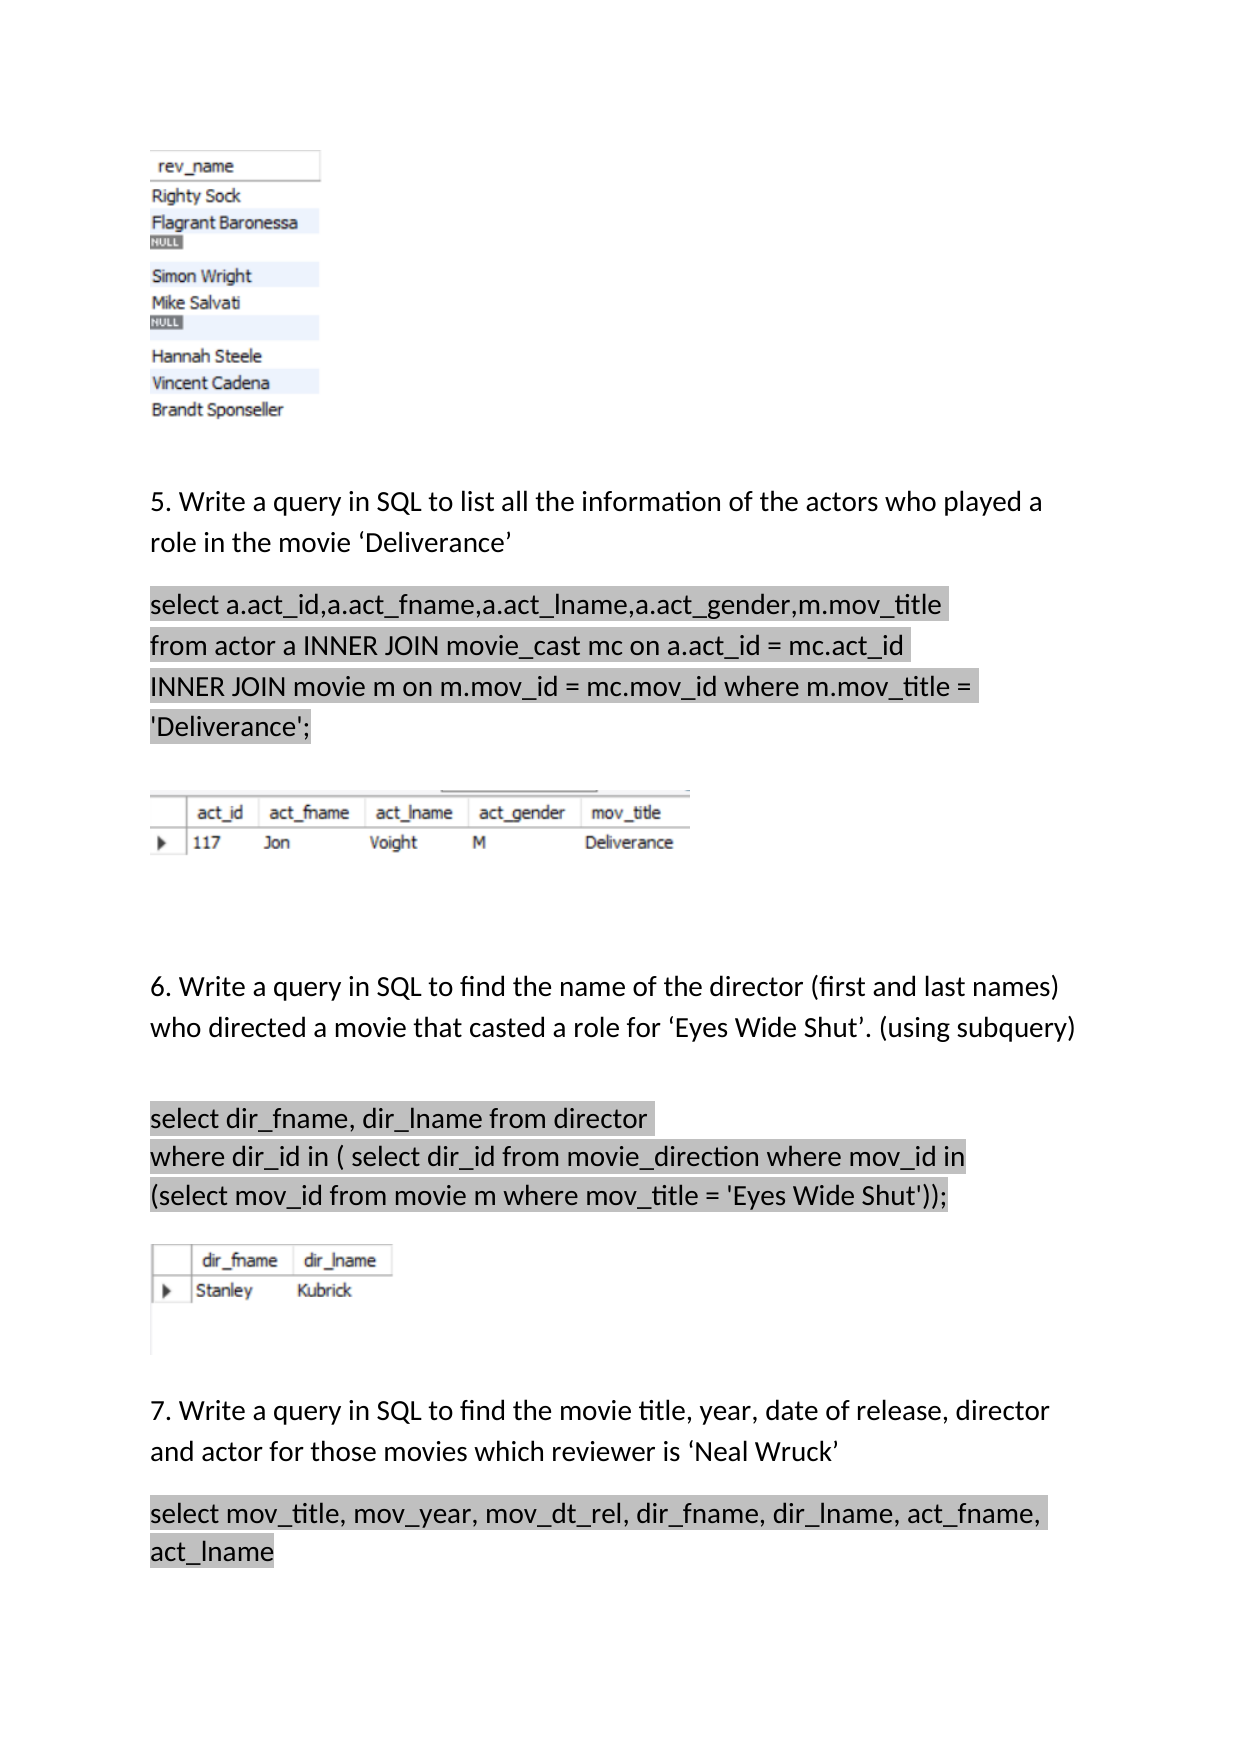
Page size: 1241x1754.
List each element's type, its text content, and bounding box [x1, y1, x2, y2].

text (select mov_id from movie m where mov_title = 'Eyes Wide Shut')); [150, 1177, 1090, 1212]
text select dir_fname, dir_lname from director [150, 1101, 1090, 1136]
text where dir_id in ( select dir_id from movie_direction where mov_id in [150, 1138, 1090, 1174]
picture [150, 1244, 404, 1355]
picture [150, 790, 690, 943]
text 5. Write a query in SQL to list all the information of the actors who played a role in the movie ‘Deliverance’ [150, 483, 1090, 559]
text select a.act_id,a.act_fname,a.act_lname,a.act_gender,m.mov_title [150, 586, 1090, 621]
text INNER JOIN movie m on m.mov_id = mc.mov_id where m.mov_title = 'Deliverance'; [150, 668, 1090, 744]
text select mov_title, mov_year, mov_dt_rel, dir_fname, dir_lname, act_fname, act_lname [150, 1495, 1090, 1568]
text from actor a INNER JOIN movie_cast mc on a.act_id = mc.act_id [150, 627, 1090, 662]
text 7. Write a query in SQL to find the movie title, year, date of release, director and actor for those movies which reviewer is ‘Neal Wruck’ [150, 1392, 1090, 1468]
picture [150, 150, 324, 452]
text 6. Write a query in SQL to find the name of the director (first and last names) who directed a movie that casted a role for ‘Eyes Wide Shut’. (using subquery) [150, 968, 1090, 1044]
